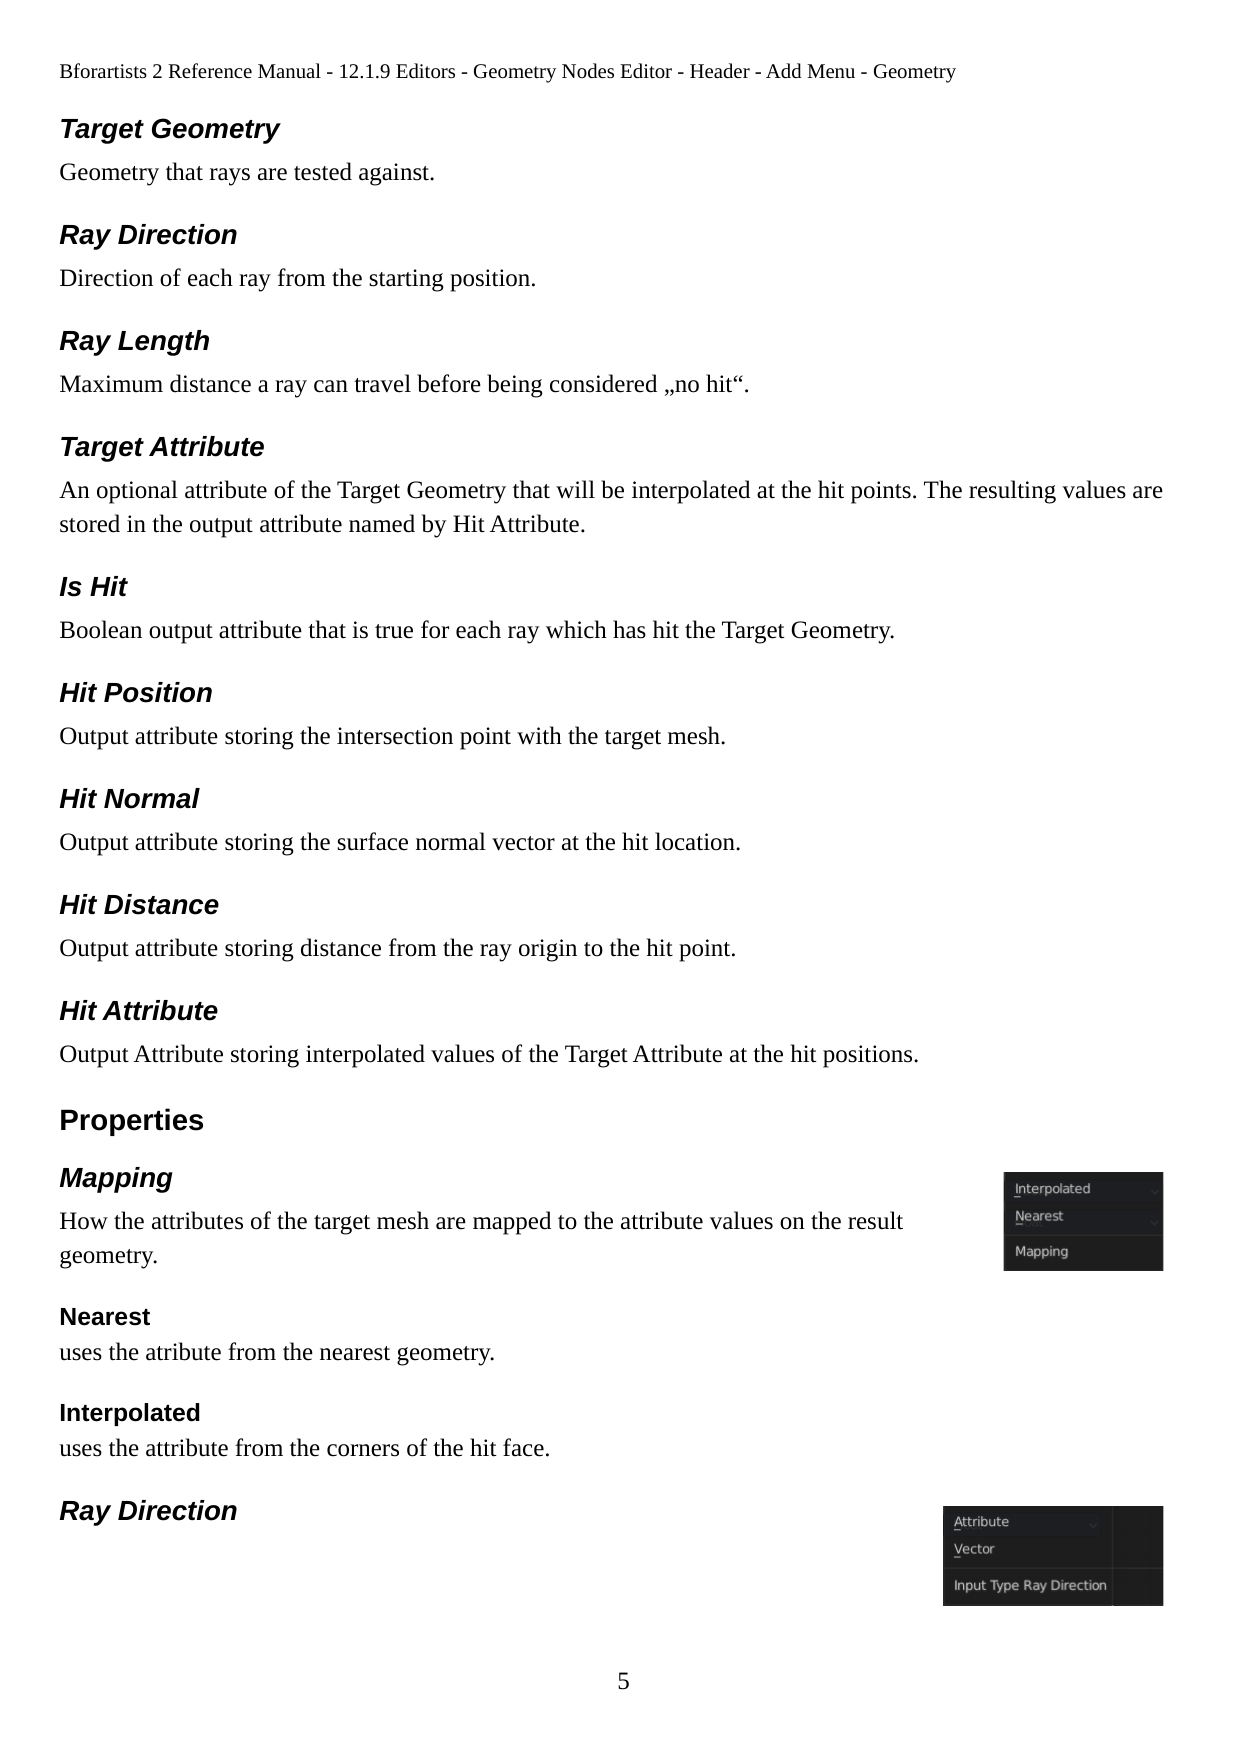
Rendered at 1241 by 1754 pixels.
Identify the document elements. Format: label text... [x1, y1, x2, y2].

subtitle Hit Position [59, 677, 1181, 709]
text Direction of each ray from the starting position. [59, 263, 1181, 292]
text How the attributes of the target mesh are mapped to the attribute values on the result geometry. [59, 1206, 1003, 1269]
picture [1003, 1172, 1164, 1271]
subtitle Is Hit [59, 571, 1181, 603]
text Output attribute storing the intersection point with the target mesh. [59, 721, 1181, 750]
subtitle Hit Attribute [59, 994, 1181, 1026]
subtitle Interpolated [59, 1398, 1181, 1427]
subtitle Properties [59, 1103, 1181, 1136]
text Maximum distance a ray can travel before being considered „no hit“. [59, 369, 1181, 398]
subtitle Hit Distance [59, 889, 1181, 921]
subtitle Mapping [59, 1161, 1181, 1193]
subtitle Ray Direction [59, 218, 1181, 250]
text Output attribute storing distance from the ray origin to the hit point. [59, 933, 1181, 962]
subtitle Target Attribute [59, 430, 1181, 462]
subtitle Ray Direction [59, 1494, 1181, 1526]
text Boolean output attribute that is true for each ray which has hit the Target Geometry. [59, 615, 1181, 644]
text uses the atribute from the nearest geometry. [59, 1337, 1181, 1365]
picture [943, 1506, 1164, 1606]
subtitle Hit Normal [59, 783, 1181, 814]
text Geometry that rays are tested against. [59, 157, 1181, 186]
subtitle Nearest [59, 1302, 1181, 1330]
text Output Attribute storing interpolated values of the Target Attribute at the hit positions. [59, 1039, 1181, 1068]
text Output attribute storing the surface normal vector at the hit location. [59, 827, 1181, 856]
text uses the attribute from the corners of the hit face. [59, 1433, 1181, 1462]
subtitle Ray Length [59, 324, 1181, 356]
subtitle Target Geometry [59, 113, 1181, 144]
text An optional attribute of the Target Geometry that will be interpolated at the hit points. The resulting values are stored in the output attribute named by Hit Attribute. [59, 475, 1181, 538]
